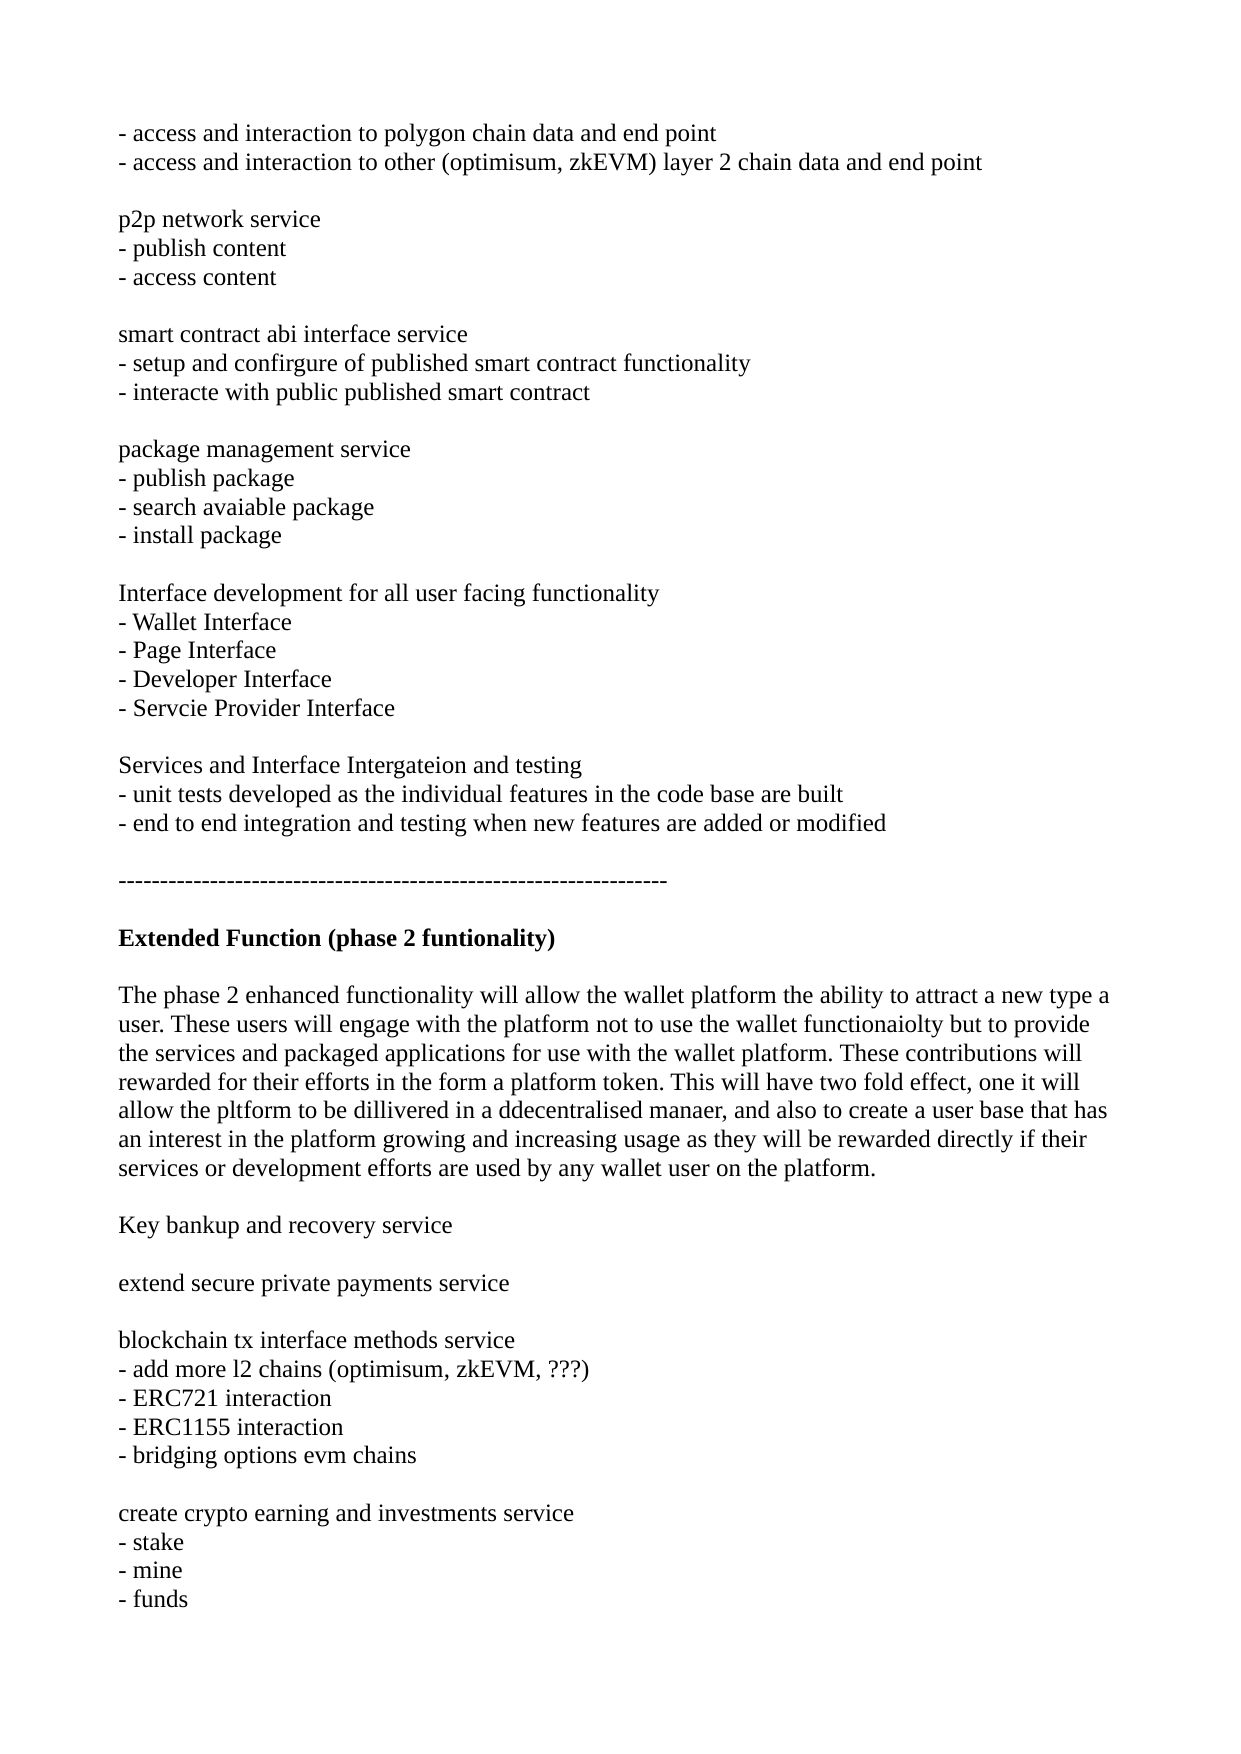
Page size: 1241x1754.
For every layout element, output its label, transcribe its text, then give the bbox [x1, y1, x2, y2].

text - mine [118, 1556, 1122, 1584]
text Interface development for all user facing functionality [118, 578, 1122, 607]
text - install package [118, 521, 1122, 549]
text smart contract abi interface service [118, 319, 1122, 348]
text p2p network service [118, 204, 1122, 233]
text - interacte with public published smart contract [118, 377, 1122, 406]
text Extended Function (phase 2 funtionality) [118, 923, 1122, 952]
text - publish content [118, 233, 1122, 262]
text create crypto earning and investments service [118, 1498, 1122, 1527]
text - access content [118, 262, 1122, 291]
text - add more l2 chains (optimisum, zkEVM, ???) [118, 1354, 1122, 1383]
text - access and interaction to other (optimisum, zkEVM) layer 2 chain data and end point [118, 147, 1122, 176]
text package management service [118, 434, 1122, 463]
text ------------------------------------------------------------------ [118, 866, 1122, 894]
text - setup and confirgure of published smart contract functionality [118, 348, 1122, 377]
text - Servcie Provider Interface [118, 693, 1122, 722]
text - end to end integration and testing when new features are added or modified [118, 808, 1122, 837]
text - access and interaction to polygon chain data and end point [118, 118, 1122, 147]
text - ERC721 interaction [118, 1383, 1122, 1412]
text - funds [118, 1584, 1122, 1613]
text extend secure private payments service [118, 1268, 1122, 1297]
text blockchain tx interface methods service [118, 1326, 1122, 1354]
text - unit tests developed as the individual features in the code base are built [118, 779, 1122, 808]
text - bridging options evm chains [118, 1441, 1122, 1469]
text - search avaiable package [118, 492, 1122, 521]
text - Wallet Interface [118, 607, 1122, 636]
text - stake [118, 1527, 1122, 1556]
text - Developer Interface [118, 664, 1122, 693]
text - publish package [118, 463, 1122, 492]
text - ERC1155 interaction [118, 1412, 1122, 1441]
text - Page Interface [118, 636, 1122, 664]
text The phase 2 enhanced functionality will allow the wallet platform the ability to attract a new type a user. These users will engage with the platform not to use the wallet functionaiolty but to provide the services and packaged applications for use with the wallet platform. These contributions will rewarded for their efforts in the form a platform token. This will have two fold effect, one it will allow the pltform to be dillivered in a ddecentralised manaer, and also to create a user base that has an interest in the platform growing and increasing usage as they will be rewarded directly if their services or development efforts are used by any wallet user on the platform. [118, 981, 1122, 1182]
text Key bankup and recovery service [118, 1211, 1122, 1239]
text Services and Interface Intergateion and testing [118, 751, 1122, 779]
